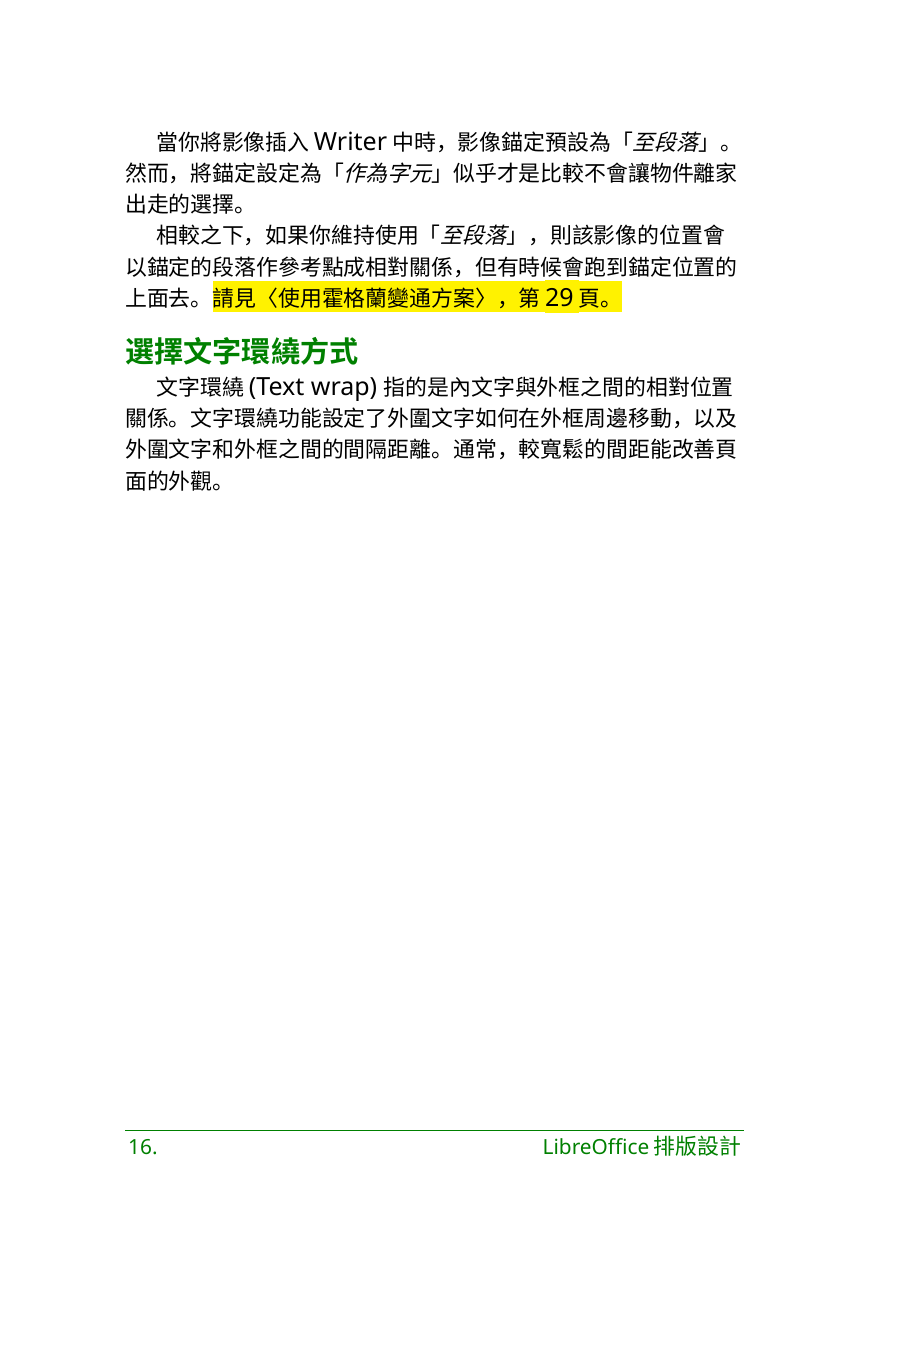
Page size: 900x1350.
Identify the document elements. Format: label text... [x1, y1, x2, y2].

text 相較之下，如果你維持使用「至段落」，則該影像的位置會以錨定的段落作參考點成相對關係，但有時候會跑到錨定位置的上面去。請見〈使用霍格蘭變通方案〉，第29頁。 [125, 219, 744, 312]
text 文字環繞 (Text wrap) 指的是內文字與外框之間的相對位置關係。文字環繞功能設定了外圍文字如何在外框周邊移動，以及外圍文字和外框之間的間隔距離。通常，較寬鬆的間距能改善頁面的外觀。 [125, 370, 744, 495]
text 當你將影像插入Writer中時，影像錨定預設為「至段落」。 然而，將錨定設定為「作為字元」似乎才是比較不會讓物件離家出走的選擇。 [125, 125, 744, 219]
subtitle 選擇文字環繞方式 [125, 328, 744, 370]
